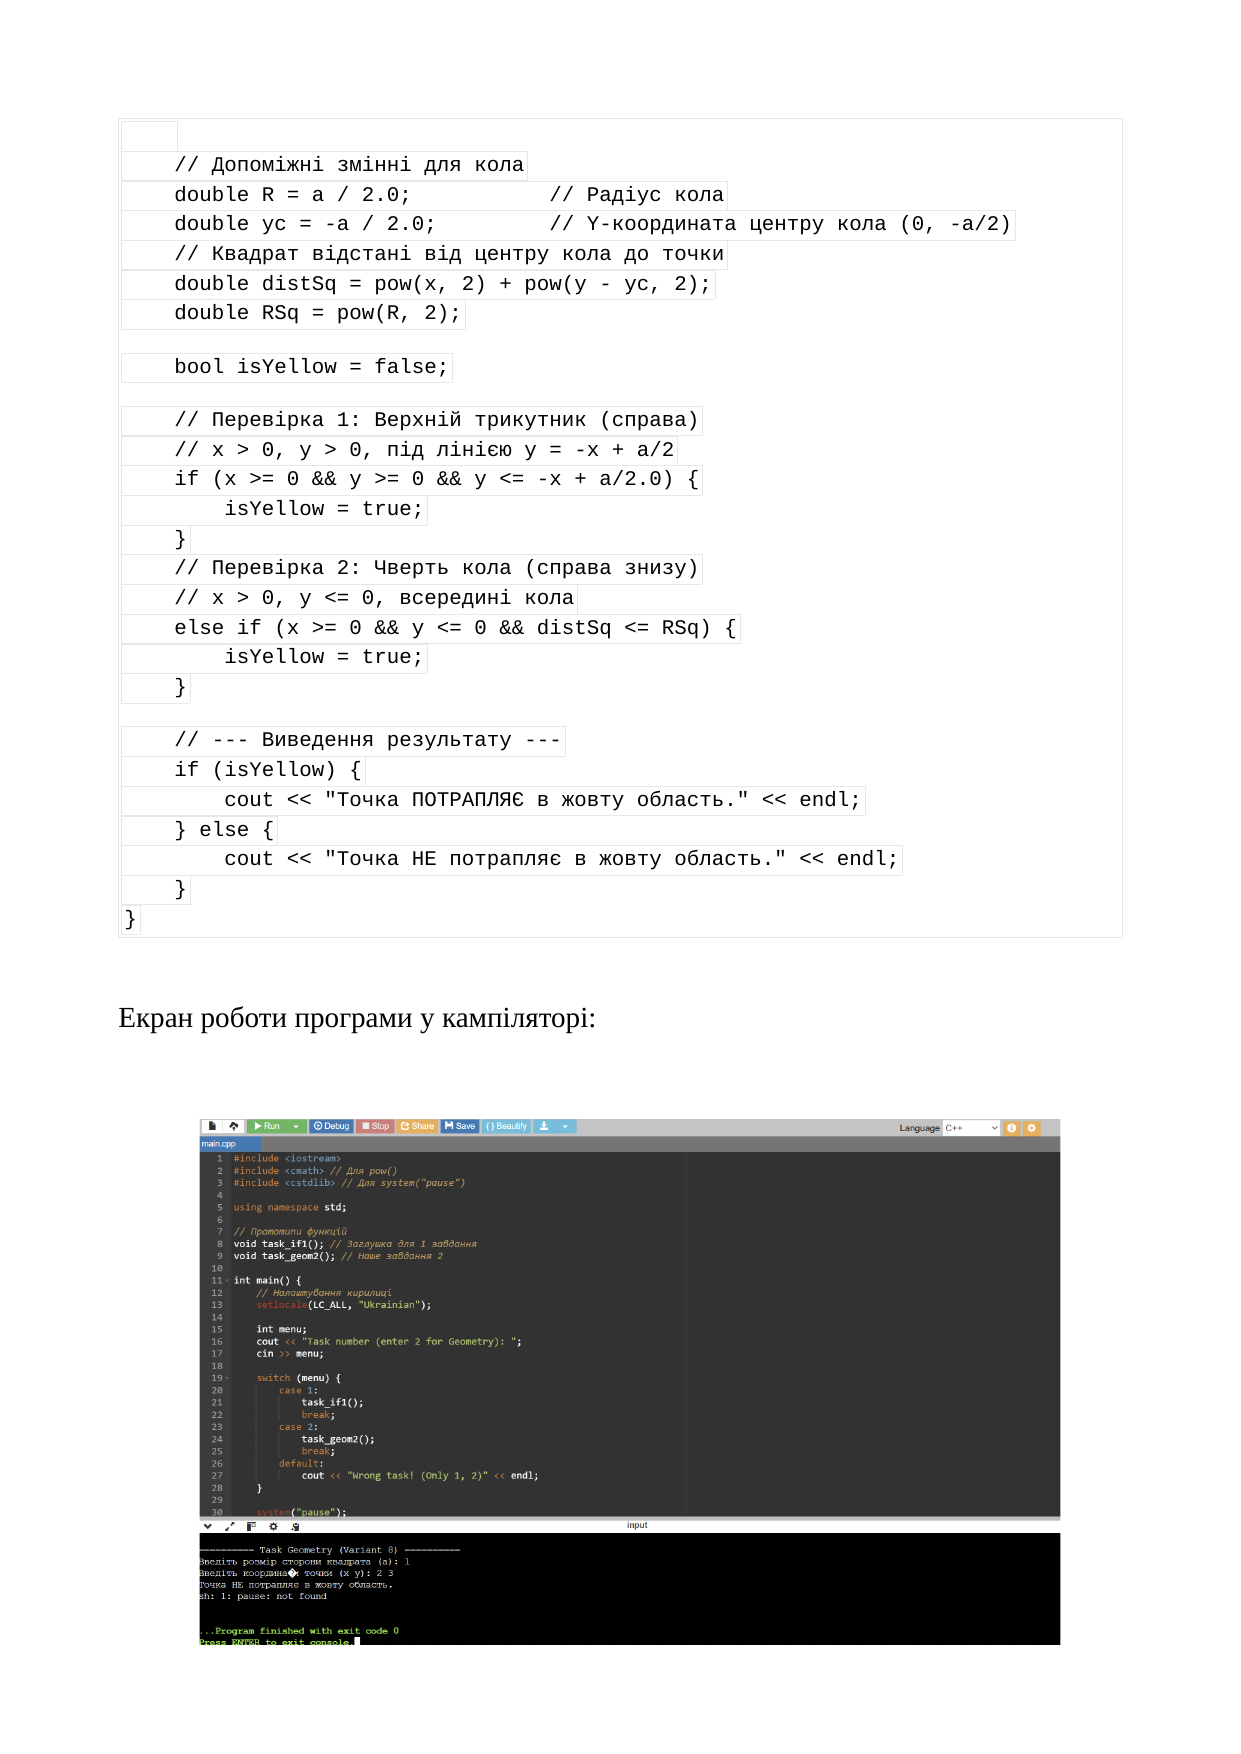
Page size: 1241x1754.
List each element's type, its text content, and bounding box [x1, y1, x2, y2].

text // Перевірка 2: Чверть кола (справа знизу) [191, 551, 1122, 581]
text [428, 492, 1122, 522]
text [191, 522, 1122, 551]
picture [199, 1119, 1061, 1645]
text Екран роботи програми у кампіляторі: [118, 1000, 1122, 1034]
text // Допоміжні змінні для кола [178, 148, 1122, 177]
text [191, 670, 1122, 703]
text isYellow = true; [122, 496, 427, 522]
text // --- Виведення результату --- [119, 723, 1122, 753]
text [678, 433, 1122, 462]
text if (isYellow) { [122, 753, 1122, 783]
text [716, 267, 1122, 296]
text // x > 0, y > 0, під лінією y = -x + a/2 [122, 437, 677, 462]
text [278, 812, 1122, 842]
text // Перевірка 2: Чверть кола (справа знизу) [122, 555, 702, 581]
text double distSq = pow(x, 2) + pow(y - yc, 2); [122, 271, 715, 296]
text double RSq = pow(R, 2); [122, 296, 1122, 329]
text } [122, 674, 190, 703]
text // Квадрат відстані від центру кола до точки [122, 237, 1122, 267]
text [191, 872, 1122, 902]
text cout << "Точка ПОТРАПЛЯЄ в жовту область." << endl; [366, 783, 1122, 812]
text double R = a / 2.0; // Радіус кола [528, 177, 1122, 207]
text } [122, 876, 190, 902]
text // Допоміжні змінні для кола [122, 152, 527, 177]
text bool isYellow = false; [119, 349, 1122, 382]
text [578, 581, 1122, 611]
text double R = a / 2.0; // Радіус кола [122, 182, 727, 207]
text } [122, 526, 190, 551]
text else if (x >= 0 && y <= 0 && distSq <= RSq) { [578, 611, 1122, 640]
text double yc = -a / 2.0; // Y-координата центру кола (0, -a/2) [728, 207, 1122, 237]
text if (x >= 0 && y >= 0 && y <= -x + a/2.0) { [122, 466, 702, 492]
text } else { [122, 817, 277, 842]
text // x > 0, y <= 0, всередині кола [122, 585, 577, 611]
text cout << "Точка НЕ потрапляє в жовту область." << endl; [278, 842, 1122, 872]
text [428, 640, 1122, 670]
text isYellow = true; [122, 645, 427, 670]
text cout << "Точка ПОТРАПЛЯЄ в жовту область." << endl; [122, 787, 865, 812]
text double yc = -a / 2.0; // Y-координата центру кола (0, -a/2) [122, 211, 1015, 237]
text if (x >= 0 && y >= 0 && y <= -x + a/2.0) { [678, 462, 1122, 492]
text else if (x >= 0 && y <= 0 && distSq <= RSq) { [122, 615, 740, 640]
text } [119, 902, 1122, 937]
text cout << "Точка НЕ потрапляє в жовту область." << endl; [122, 846, 902, 872]
text // Перевірка 1: Верхній трикутник (справа) [119, 403, 1122, 433]
